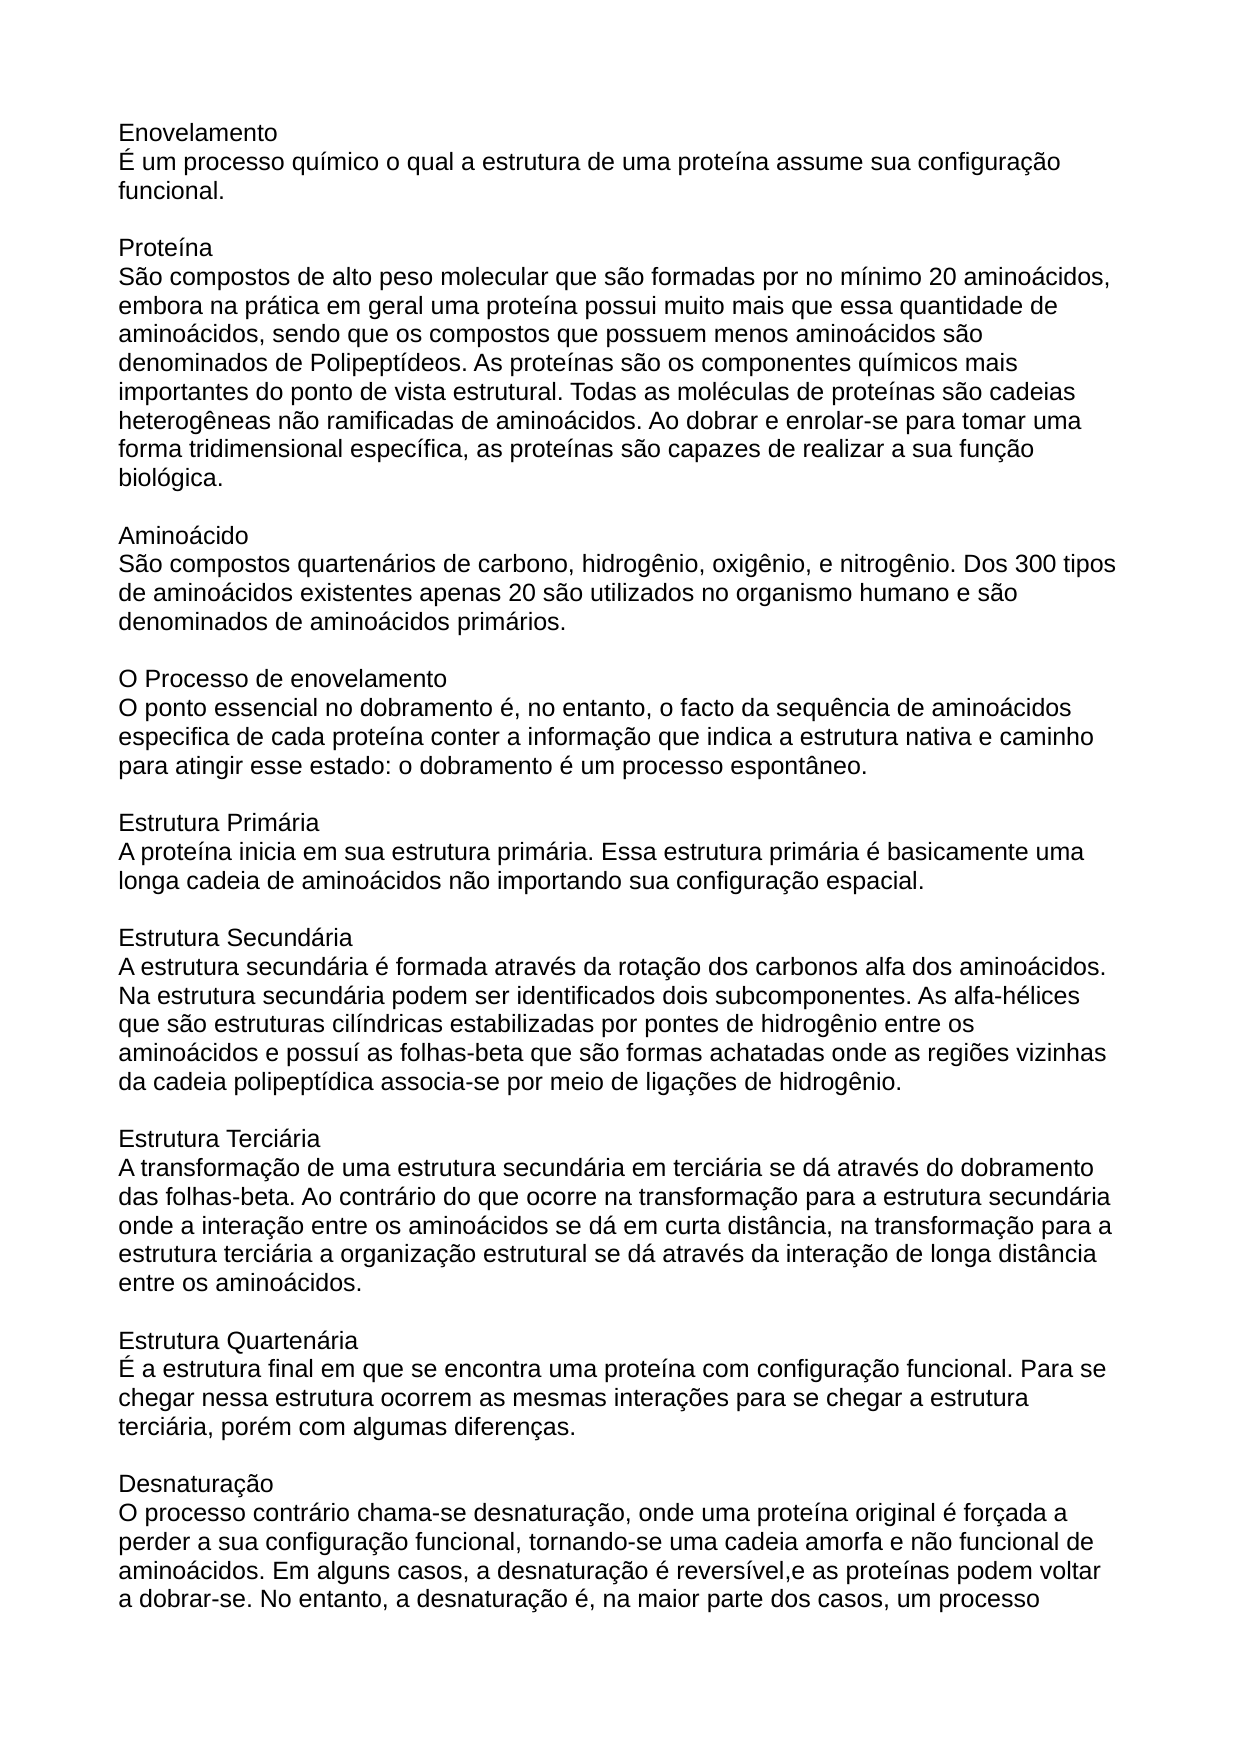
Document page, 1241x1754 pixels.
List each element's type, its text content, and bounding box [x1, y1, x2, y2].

text A estrutura secundária é formada através da rotação dos carbonos alfa dos aminoácidos. Na estrutura secundária podem ser identificados dois subcomponentes. As alfa-hélices que são estruturas cilíndricas estabilizadas por pontes de hidrogênio entre os aminoácidos e possuí as folhas-beta que são formas achatadas onde as regiões vizinhas da cadeia polipeptídica associa-se por meio de ligações de hidrogênio. [118, 952, 1122, 1096]
text Aminoácido [118, 521, 1122, 549]
text O processo contrário chama-se desnaturação, onde uma proteína original é forçada a perder a sua configuração funcional, tornando-se uma cadeia amorfa e não funcional de aminoácidos. Em alguns casos, a desnaturação é reversível,e as proteínas podem voltar a dobrar-se. No entanto, a desnaturação é, na maior parte dos casos, um processo [118, 1498, 1122, 1613]
text São compostos quartenários de carbono, hidrogênio, oxigênio, e nitrogênio. Dos 300 tipos de aminoácidos existentes apenas 20 são utilizados no organismo humano e são denominados de aminoácidos primários. [118, 549, 1122, 636]
text Proteína [118, 233, 1122, 262]
text São compostos de alto peso molecular que são formadas por no mínimo 20 aminoácidos, embora na prática em geral uma proteína possui muito mais que essa quantidade de aminoácidos, sendo que os compostos que possuem menos aminoácidos são denominados de Polipeptídeos. As proteínas são os componentes químicos mais importantes do ponto de vista estrutural. Todas as moléculas de proteínas são cadeias heterogêneas não ramificadas de aminoácidos. Ao dobrar e enrolar-se para tomar uma forma tridimensional específica, as proteínas são capazes de realizar a sua função biológica. [118, 262, 1122, 492]
text Estrutura Quartenária [118, 1326, 1122, 1354]
text Estrutura Secundária [118, 923, 1122, 952]
text Estrutura Terciária [118, 1124, 1122, 1153]
text Estrutura Primária [118, 808, 1122, 837]
text Desnaturação [118, 1469, 1122, 1498]
text A proteína inicia em sua estrutura primária. Essa estrutura primária é basicamente uma longa cadeia de aminoácidos não importando sua configuração espacial. [118, 837, 1122, 894]
text É um processo químico o qual a estrutura de uma proteína assume sua configuração funcional. [118, 147, 1122, 204]
text É a estrutura final em que se encontra uma proteína com configuração funcional. Para se chegar nessa estrutura ocorrem as mesmas interações para se chegar a estrutura terciária, porém com algumas diferenças. [118, 1354, 1122, 1441]
text A transformação de uma estrutura secundária em terciária se dá através do dobramento das folhas-beta. Ao contrário do que ocorre na transformação para a estrutura secundária onde a interação entre os aminoácidos se dá em curta distância, na transformação para a estrutura terciária a organização estrutural se dá através da interação de longa distância entre os aminoácidos. [118, 1153, 1122, 1297]
text O ponto essencial no dobramento é, no entanto, o facto da sequência de aminoácidos especifica de cada proteína conter a informação que indica a estrutura nativa e caminho para atingir esse estado: o dobramento é um processo espontâneo. [118, 693, 1122, 779]
text O Processo de enovelamento [118, 664, 1122, 693]
text Enovelamento [118, 118, 1122, 147]
